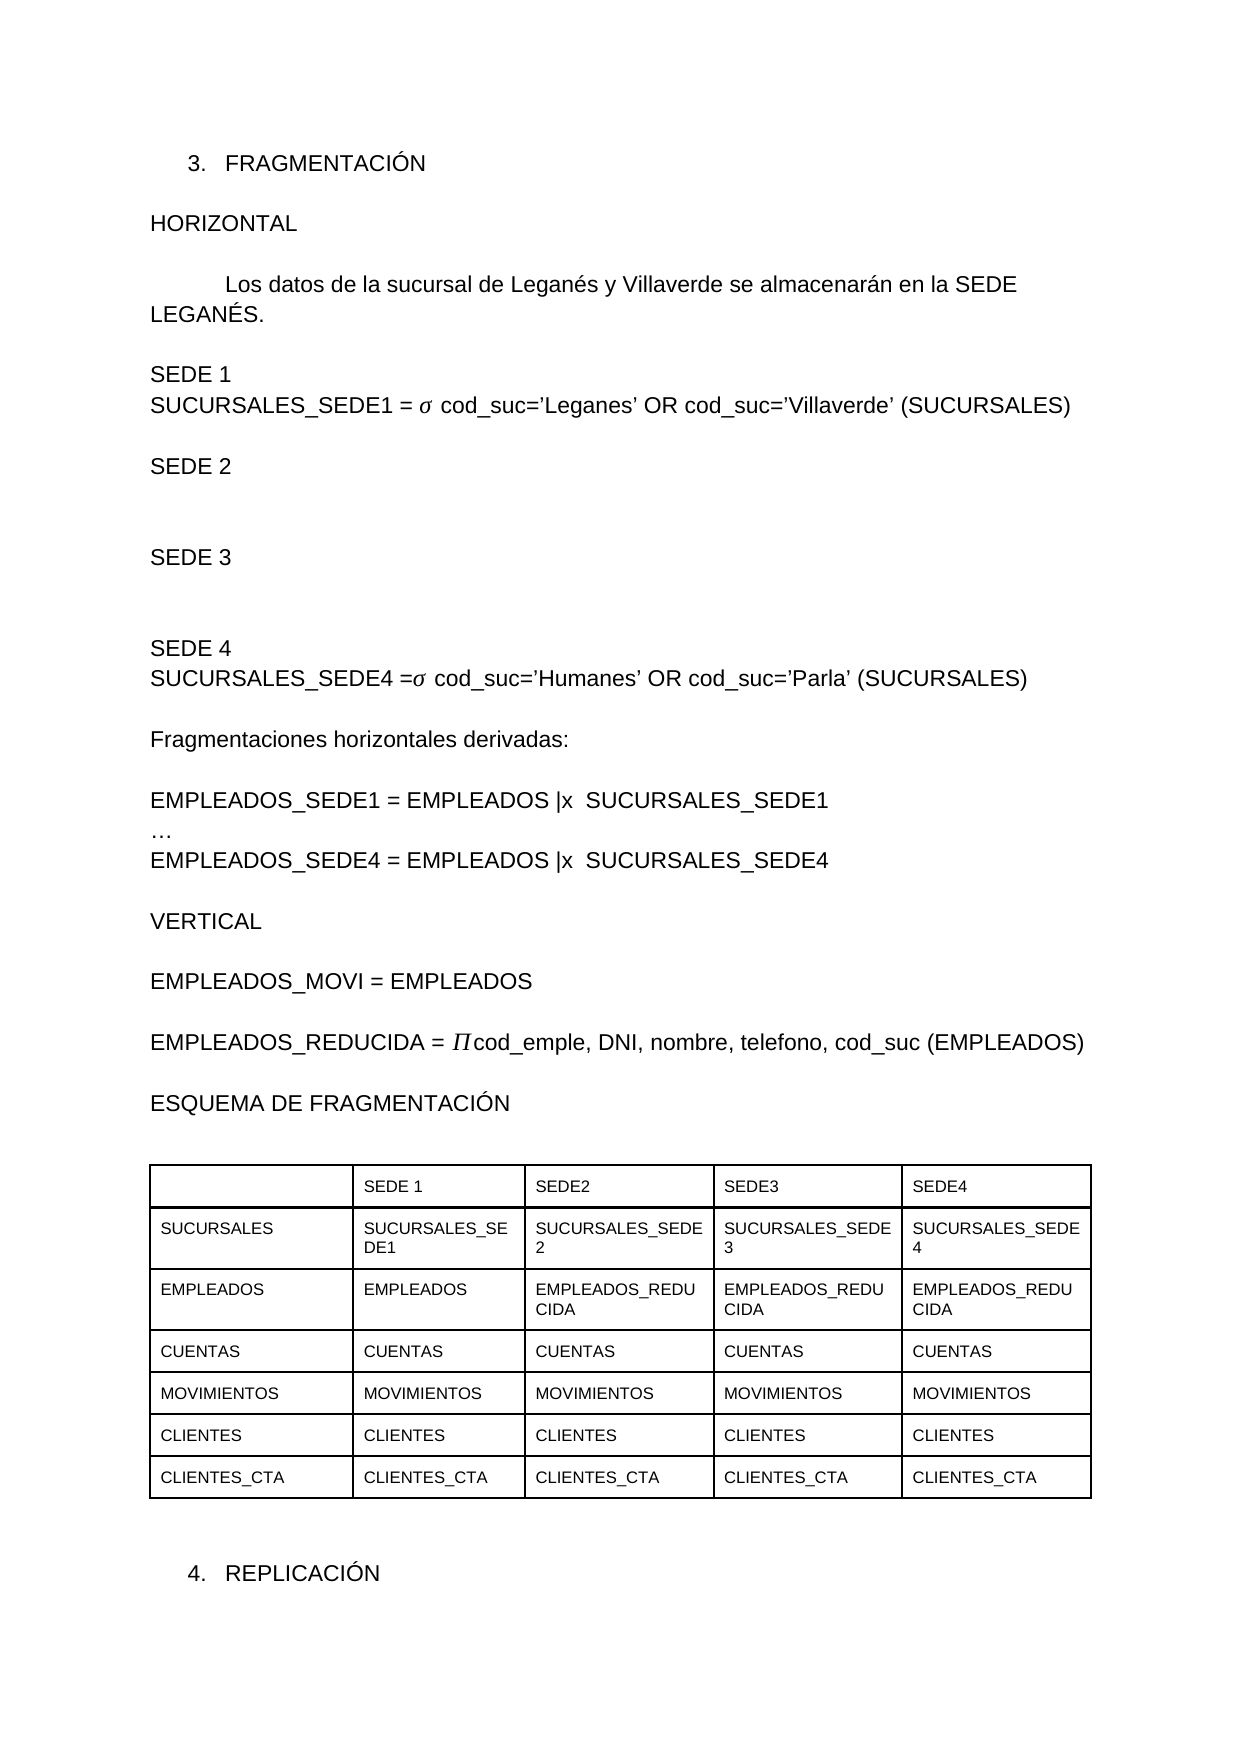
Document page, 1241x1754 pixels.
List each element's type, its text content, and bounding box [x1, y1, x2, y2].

table_cell MOVIMIENTOS [715, 1373, 901, 1413]
text SEDE 1 [150, 361, 1090, 388]
table_cell CUENTAS [354, 1331, 524, 1371]
table_cell SUCURSALES_SEDE2 [526, 1209, 713, 1268]
table_cell EMPLEADOS [354, 1270, 524, 1329]
table_cell EMPLEADOS_REDUCIDA [526, 1270, 713, 1329]
table_cell SUCURSALES [151, 1209, 352, 1268]
table_cell CLIENTES_CTA [903, 1457, 1090, 1497]
list REPLICACIÓN [187, 1560, 1090, 1586]
table_cell CUENTAS [715, 1331, 901, 1371]
text SUCURSALES_SEDE4 = cod_suc=’Humanes’ OR cod_suc=’Parla’ (SUCURSALES) [150, 665, 1090, 692]
text SEDE 4 [150, 634, 1090, 661]
table_header SEDE3 [715, 1166, 901, 1206]
table_cell CLIENTES [526, 1415, 713, 1455]
table_header SEDE4 [903, 1166, 1090, 1206]
text Los datos de la sucursal de Leganés y Villaverde se almacenarán en la SEDE LEGANÉS. [150, 271, 1090, 327]
table_cell SUCURSALES_SEDE4 [903, 1209, 1090, 1268]
table_cell EMPLEADOS_REDUCIDA [903, 1270, 1090, 1329]
table_cell CLIENTES_CTA [526, 1457, 713, 1497]
text EMPLEADOS_SEDE1 = EMPLEADOS |x SUCURSALES_SEDE1 [150, 787, 1090, 813]
table_cell CLIENTES_CTA [354, 1457, 524, 1497]
text EMPLEADOS_SEDE4 = EMPLEADOS |x SUCURSALES_SEDE4 [150, 847, 1090, 874]
table_cell MOVIMIENTOS [903, 1373, 1090, 1413]
text HORIZONTAL [150, 210, 1090, 237]
table_cell MOVIMIENTOS [354, 1373, 524, 1413]
table_cell MOVIMIENTOS [526, 1373, 713, 1413]
text ESQUEMA DE FRAGMENTACIÓN [150, 1090, 1090, 1117]
table_cell CLIENTES_CTA [151, 1457, 352, 1497]
text EMPLEADOS_MOVI = EMPLEADOS [150, 968, 1090, 994]
table_cell EMPLEADOS [151, 1270, 352, 1329]
list FRAGMENTACIÓN [187, 150, 1090, 176]
table_cell SUCURSALES_SEDE1 [354, 1209, 524, 1268]
table_header SEDE 1 [354, 1166, 524, 1206]
table_cell CUENTAS [526, 1331, 713, 1371]
text VERTICAL [150, 908, 1090, 934]
table_cell CLIENTES [715, 1415, 901, 1455]
text SEDE 3 [150, 544, 1090, 570]
table_header [151, 1166, 352, 1206]
table_cell CLIENTES [354, 1415, 524, 1455]
table_cell EMPLEADOS_REDUCIDA [715, 1270, 901, 1329]
text EMPLEADOS_REDUCIDA = cod_emple, DNI, nombre, telefono, cod_suc (EMPLEADOS) [150, 1028, 1090, 1056]
table_cell SUCURSALES_SEDE3 [715, 1209, 901, 1268]
table_cell MOVIMIENTOS [151, 1373, 352, 1413]
table_cell CLIENTES_CTA [715, 1457, 901, 1497]
table_cell CLIENTES [151, 1415, 352, 1455]
table_cell CLIENTES [903, 1415, 1090, 1455]
text Fragmentaciones horizontales derivadas: [150, 726, 1090, 753]
text … [150, 817, 1090, 843]
table_header SEDE2 [526, 1166, 713, 1206]
text SEDE 2 [150, 453, 1090, 480]
table_cell CUENTAS [151, 1331, 352, 1371]
table_cell CUENTAS [903, 1331, 1090, 1371]
text SUCURSALES_SEDE1 = cod_suc=’Leganes’ OR cod_suc=’Villaverde’ (SUCURSALES) [150, 392, 1090, 419]
